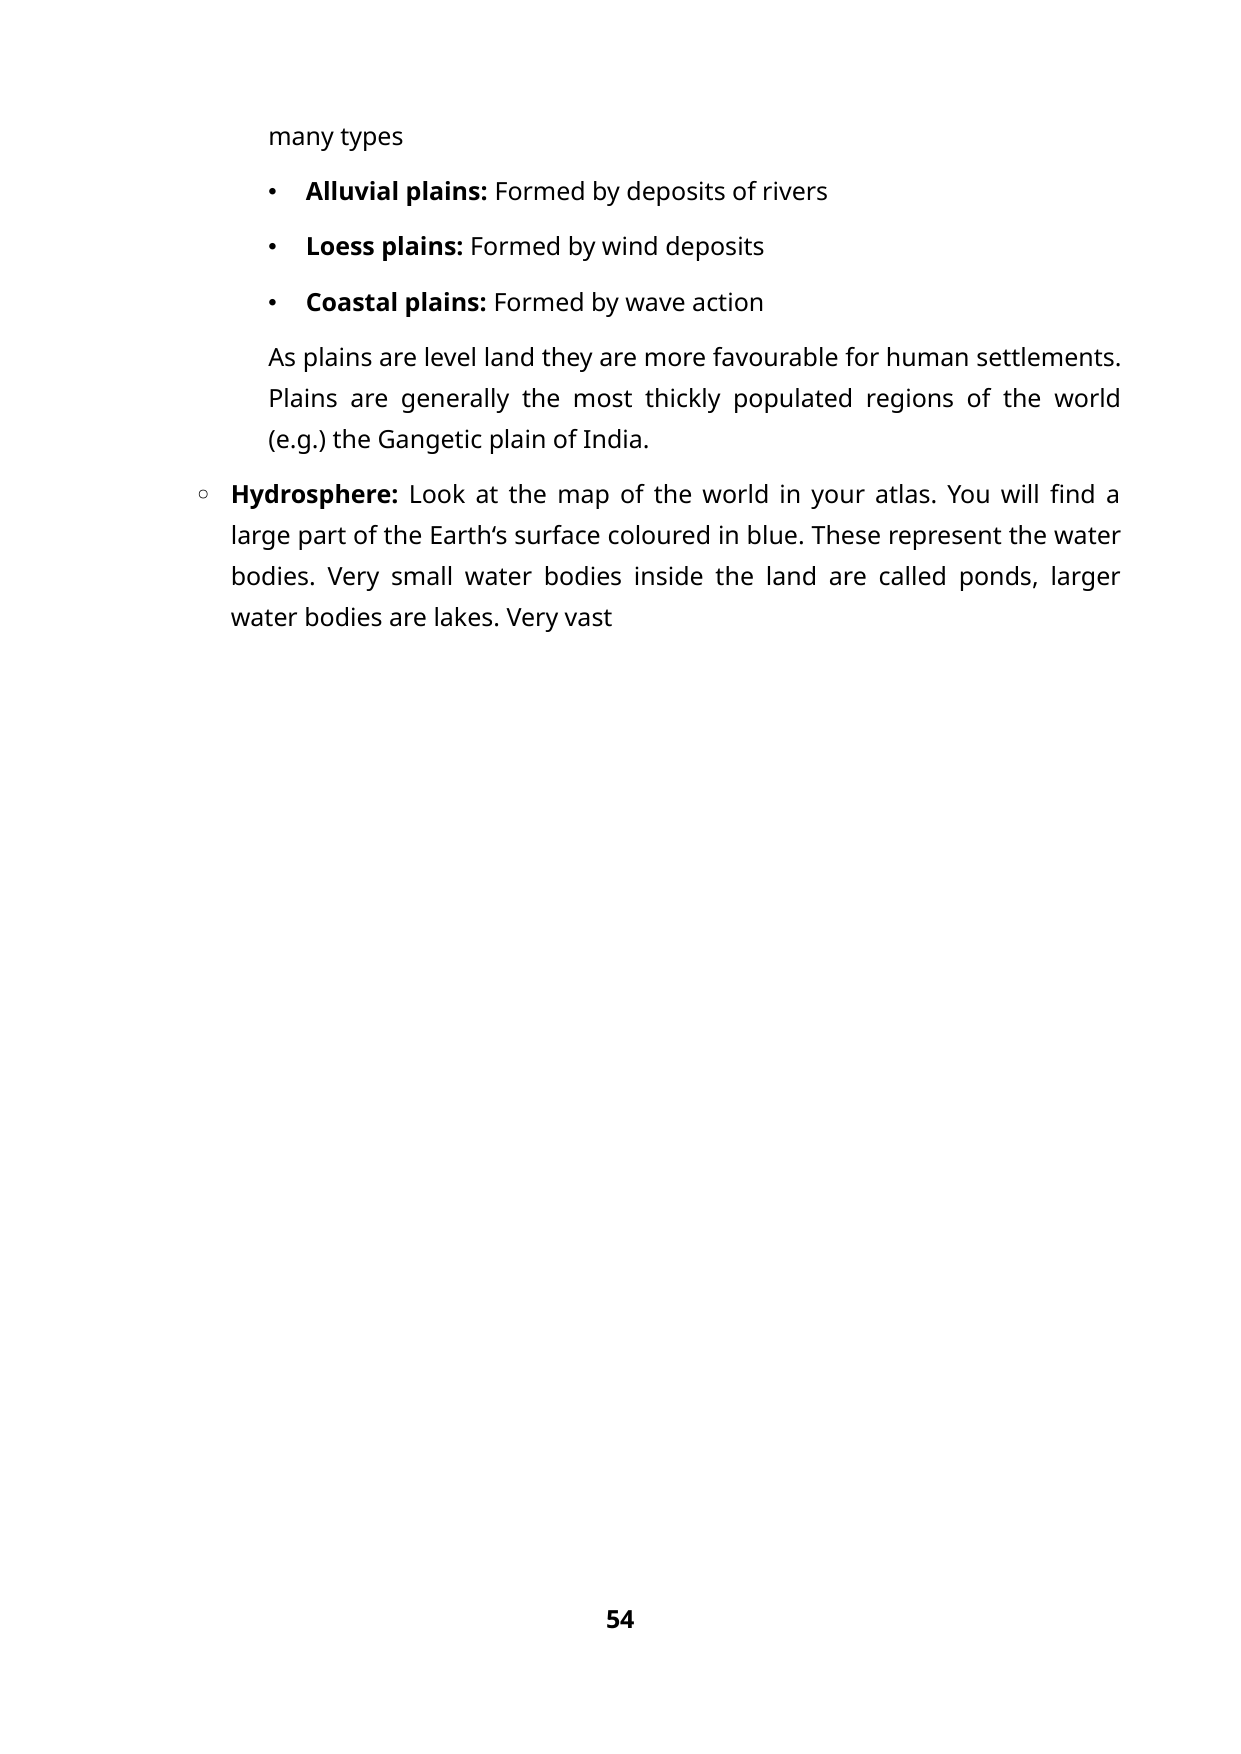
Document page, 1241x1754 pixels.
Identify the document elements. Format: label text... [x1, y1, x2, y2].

list Coastal plains: Formed by wave action [268, 284, 1122, 318]
list Hydrosphere: Look at the map of the world in your atlas. You will find a large part of the Earth‘s surface coloured in blue. These represent the water bodies. Very small water bodies inside the land are called ponds, larger water bodies are lakes. Very vast [193, 477, 1122, 633]
list Alluvial plains: Formed by deposits of rivers [268, 173, 1122, 208]
list Loess plains: Formed by wind deposits [268, 229, 1122, 263]
list As plains are level land they are more favourable for human settlements. Plains are generally the most thickly populated regions of the world (e.g.) the Gangetic plain of India. [231, 340, 1122, 456]
list many types [231, 118, 1122, 152]
